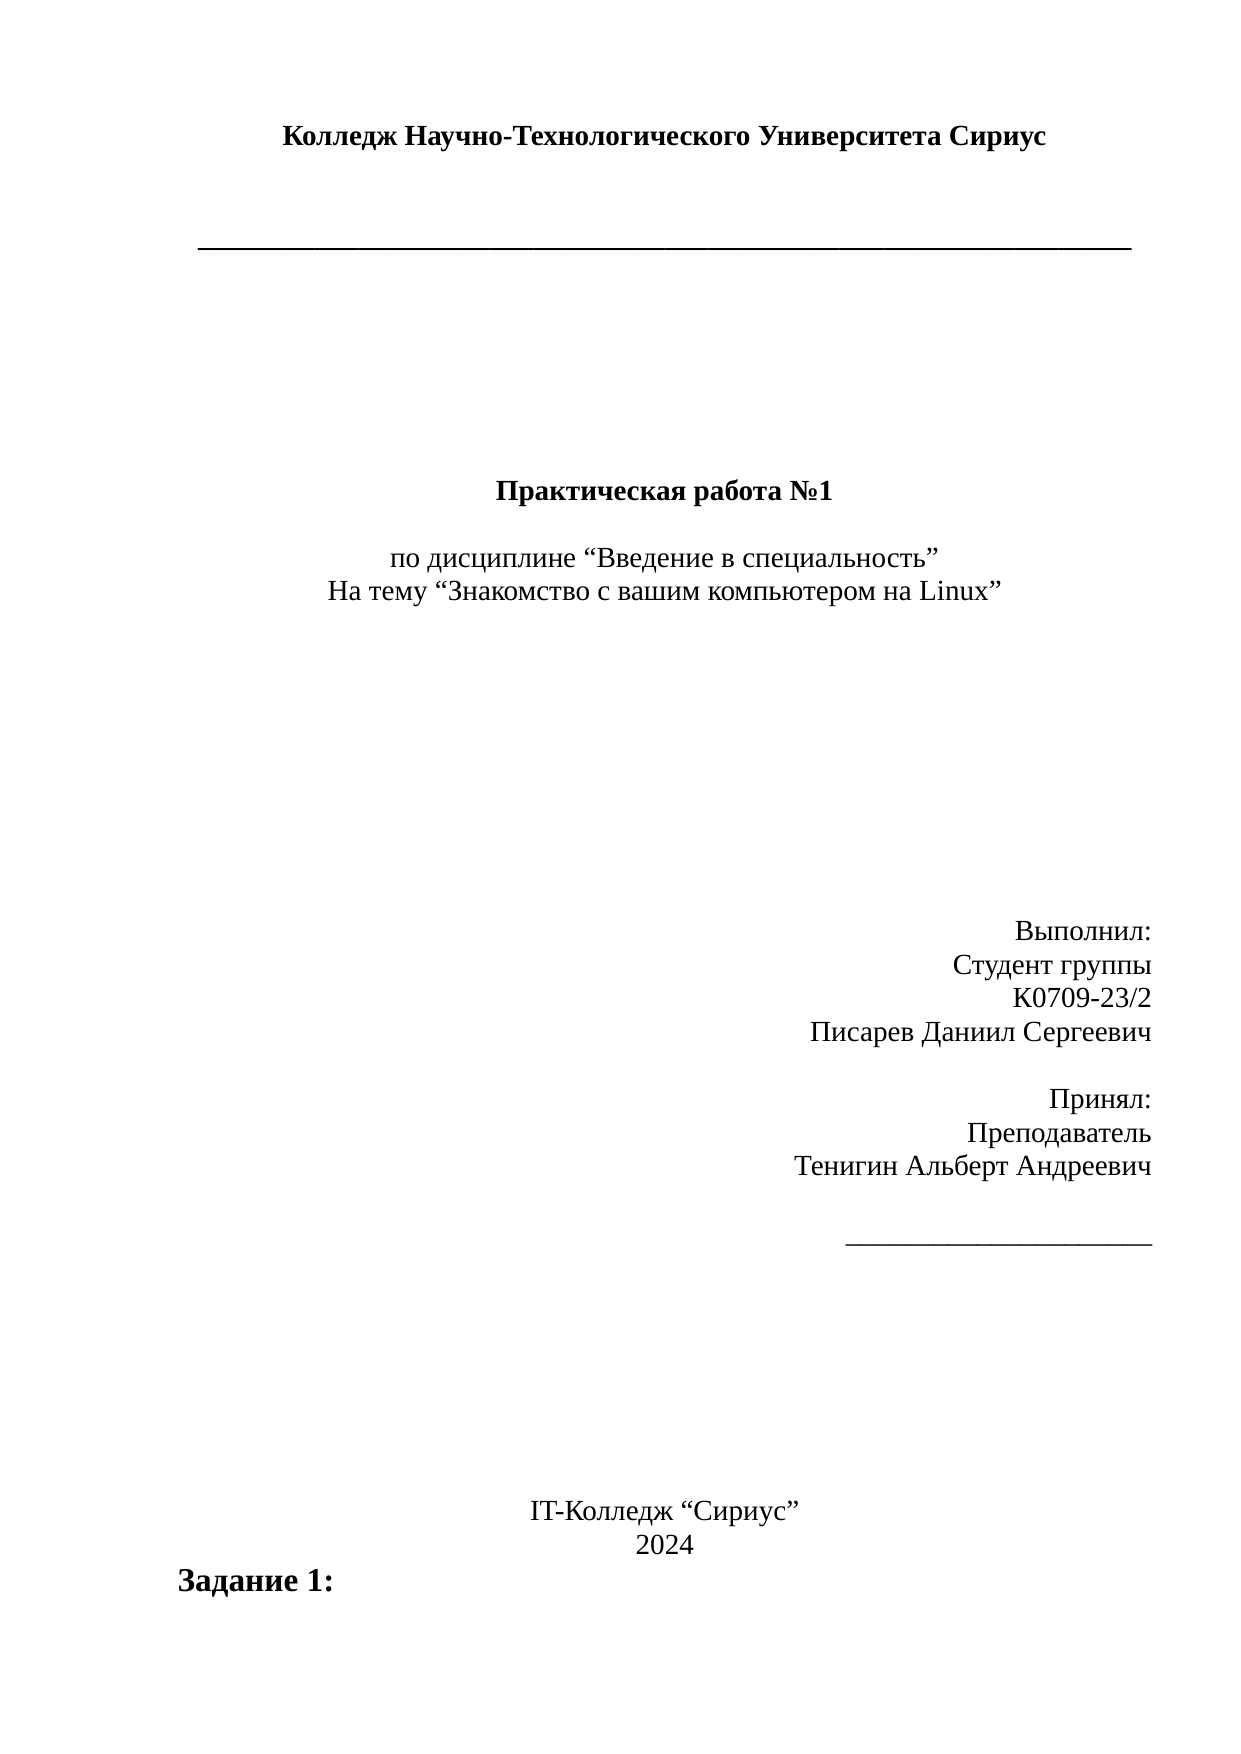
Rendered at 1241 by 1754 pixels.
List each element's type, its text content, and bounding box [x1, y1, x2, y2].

text Колледж Научно-Технологического Университета Сириус [177, 118, 1152, 152]
text IT-Колледж “Сириус” 2024 [177, 1493, 1152, 1560]
text К0709-23/2 Писарев Даниил Сергеевич [177, 981, 1152, 1048]
text ________________________________________________________________ [177, 219, 1152, 286]
text На тему “Знакомство с вашим компьютером на Linux” [177, 573, 1152, 607]
text Практическая работа №1 [177, 473, 1152, 506]
text Преподаватель Тенигин Альберт Андреевич [177, 1115, 1152, 1182]
text _____________________ [177, 1215, 1152, 1249]
text Выполнил: Студент группы [177, 913, 1152, 981]
text по дисциплине “Введение в специальность” [177, 540, 1152, 573]
text Задание 1: [177, 1560, 1152, 1599]
text Принял: [177, 1081, 1152, 1115]
